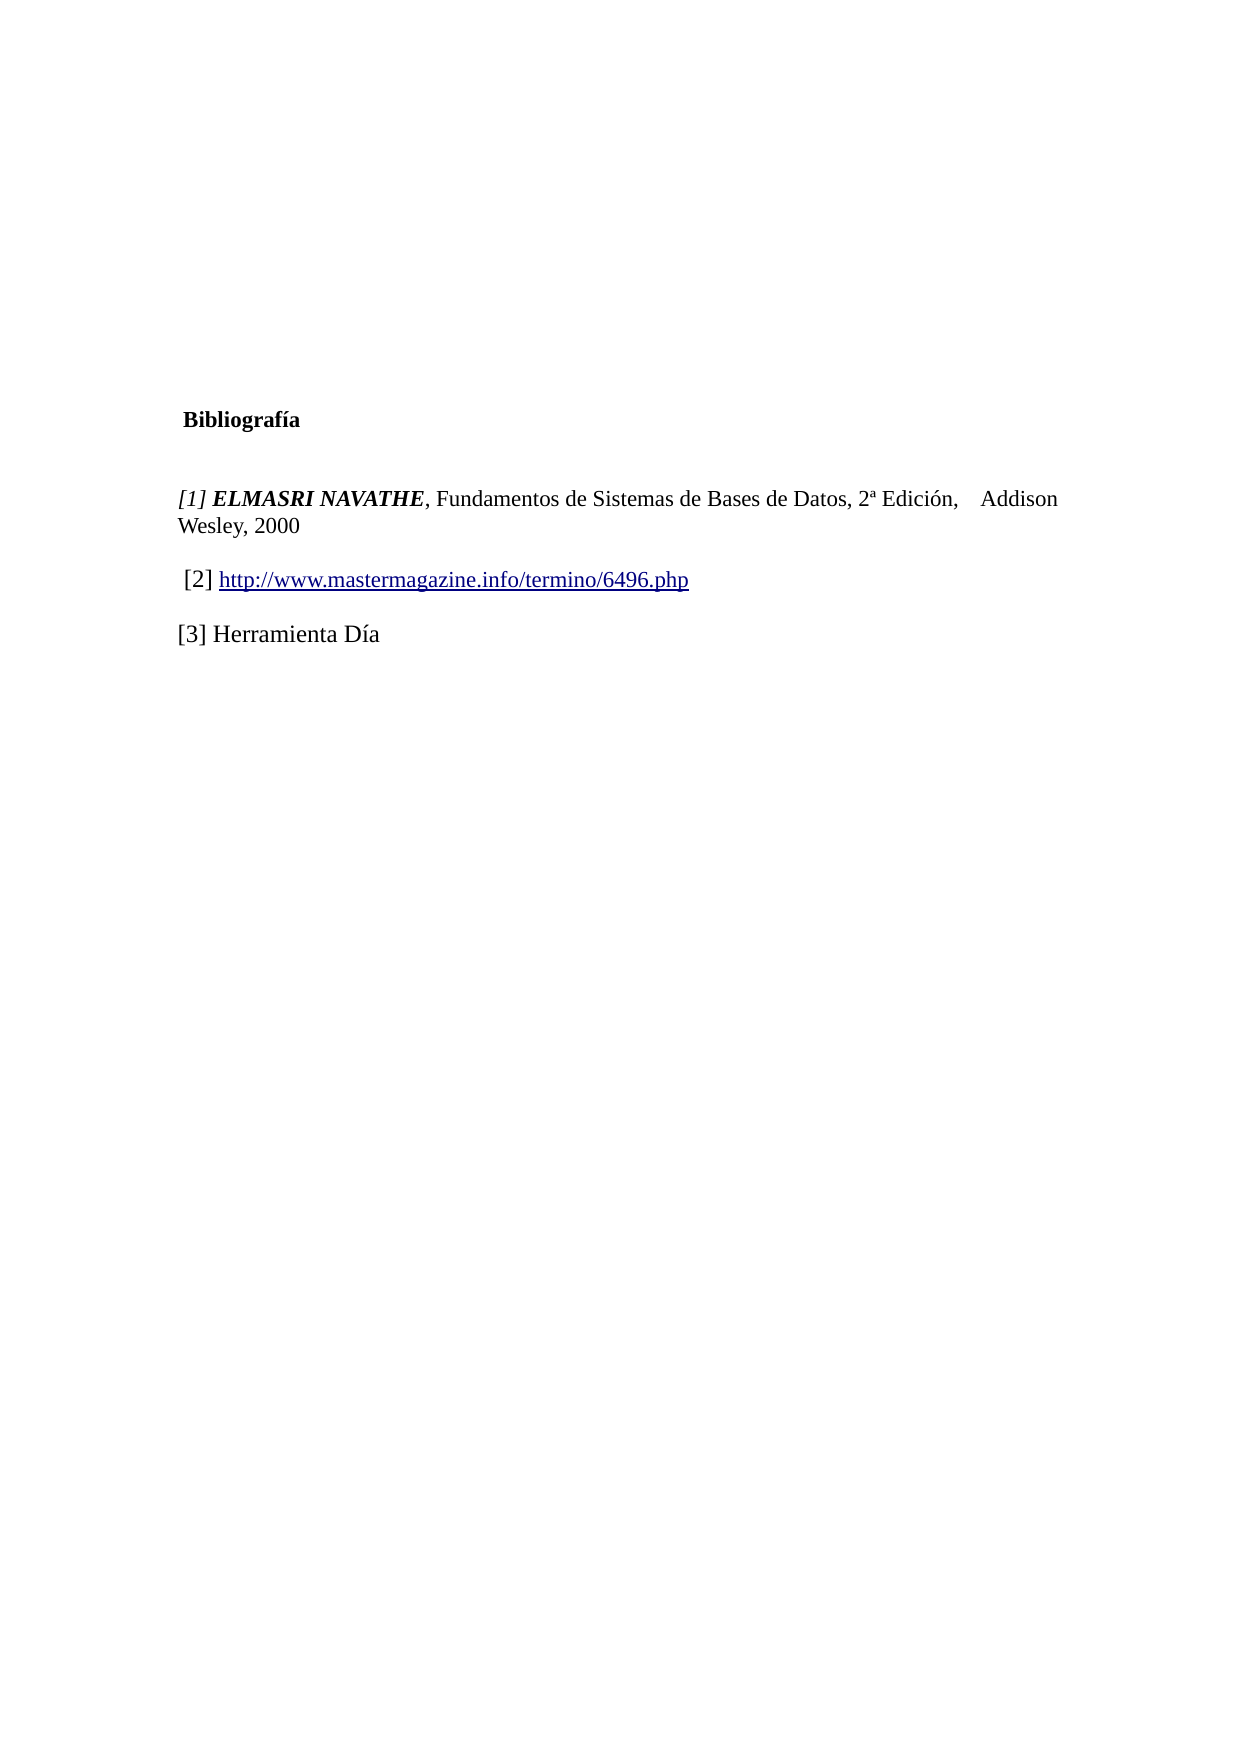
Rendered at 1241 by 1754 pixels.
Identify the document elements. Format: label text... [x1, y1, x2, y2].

text Bibliografía [177, 406, 1063, 433]
text [2] http://www.mastermagazine.info/termino/6496.php [177, 564, 1063, 593]
text [1] ELMASRI NAVATHE, Fundamentos de Sistemas de Bases de Datos, 2ª Edición, Addison Wesley, 2000 [177, 485, 1063, 538]
text [3] Herramienta Día [177, 619, 1063, 648]
